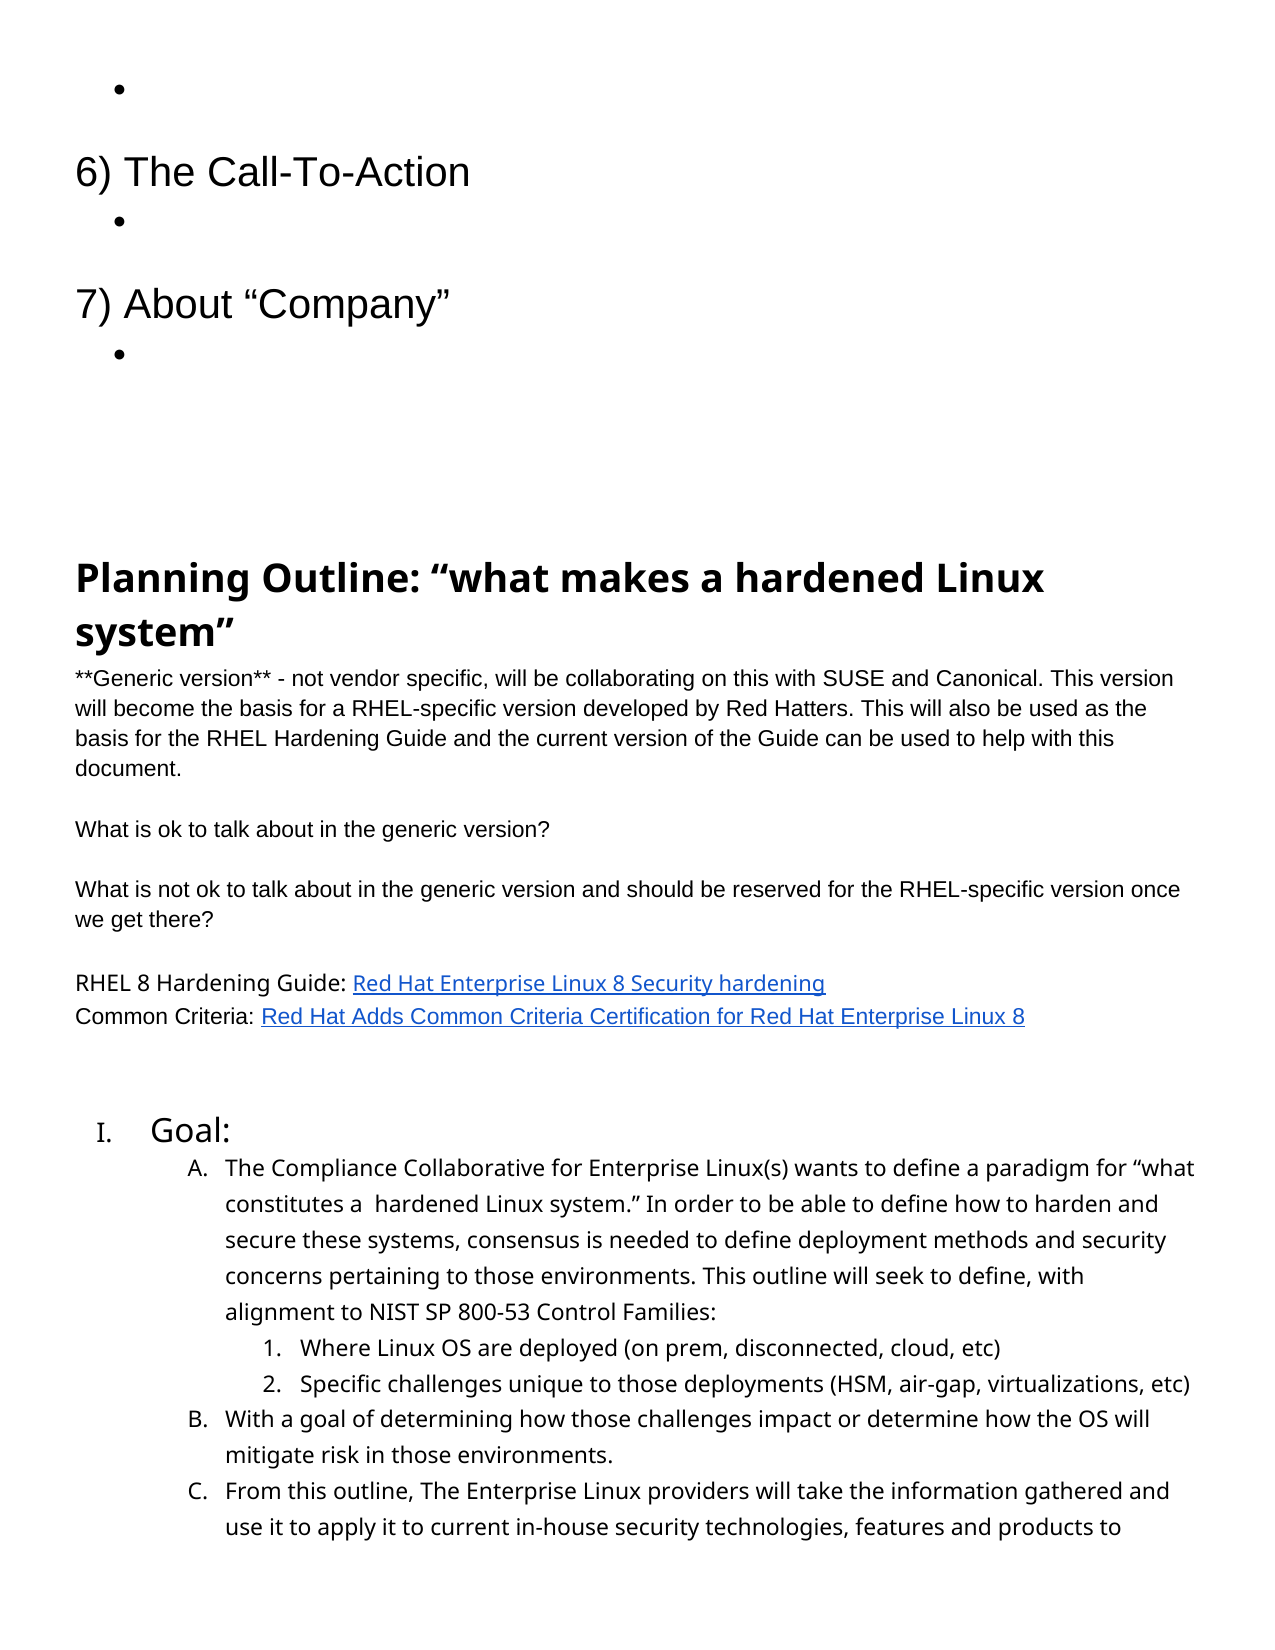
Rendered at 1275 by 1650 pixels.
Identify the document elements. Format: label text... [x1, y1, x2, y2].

subtitle 6) The Call-To-Action [75, 147, 1200, 195]
list Specific challenges unique to those deployments (HSM, air-gap, virtualizations, etc) [262, 1367, 1200, 1399]
subtitle 7) About “Company” [75, 279, 1200, 327]
title Planning Outline: “what makes a hardened Linux system” [75, 551, 1200, 658]
subtitle Goal: [112, 1106, 1200, 1152]
list With a goal of determining how those challenges impact or determine how the OS will mitigate risk in those environments. [187, 1403, 1200, 1471]
text What is ok to talk about in the generic version? [75, 816, 1200, 842]
text RHEL 8 Hardening Guide: Red Hat Enterprise Linux 8 Security hardening [75, 967, 1200, 998]
text What is not ok to talk about in the generic version and should be reserved for the RHEL-specific version once we get there? [75, 876, 1200, 933]
list The Compliance Collaborative for Enterprise Linux(s) wants to define a paradigm for “what constitutes a hardened Linux system.” In order to be able to define how to harden and secure these systems, consensus is needed to define deployment methods and security concerns pertaining to those environments. This outline will seek to define, with alignment to NIST SP 800-53 Control Families: [187, 1152, 1200, 1327]
text **Generic version** - not vendor specific, will be collaborating on this with SUSE and Canonical. This version will become the basis for a RHEL-specific version developed by Red Hatters. This will also be used as the basis for the RHEL Hardening Guide and the current version of the Guide can be used to help with this document. [75, 665, 1200, 782]
list From this outline, The Enterprise Linux providers will take the information gathered and use it to apply it to current in-house security technologies, features and products to [187, 1475, 1200, 1542]
text Common Criteria: Red Hat Adds Common Criteria Certification for Red Hat Enterprise Linux 8 [75, 1003, 1200, 1029]
list Where Linux OS are deployed (on prem, disconnected, cloud, etc) [262, 1332, 1200, 1363]
